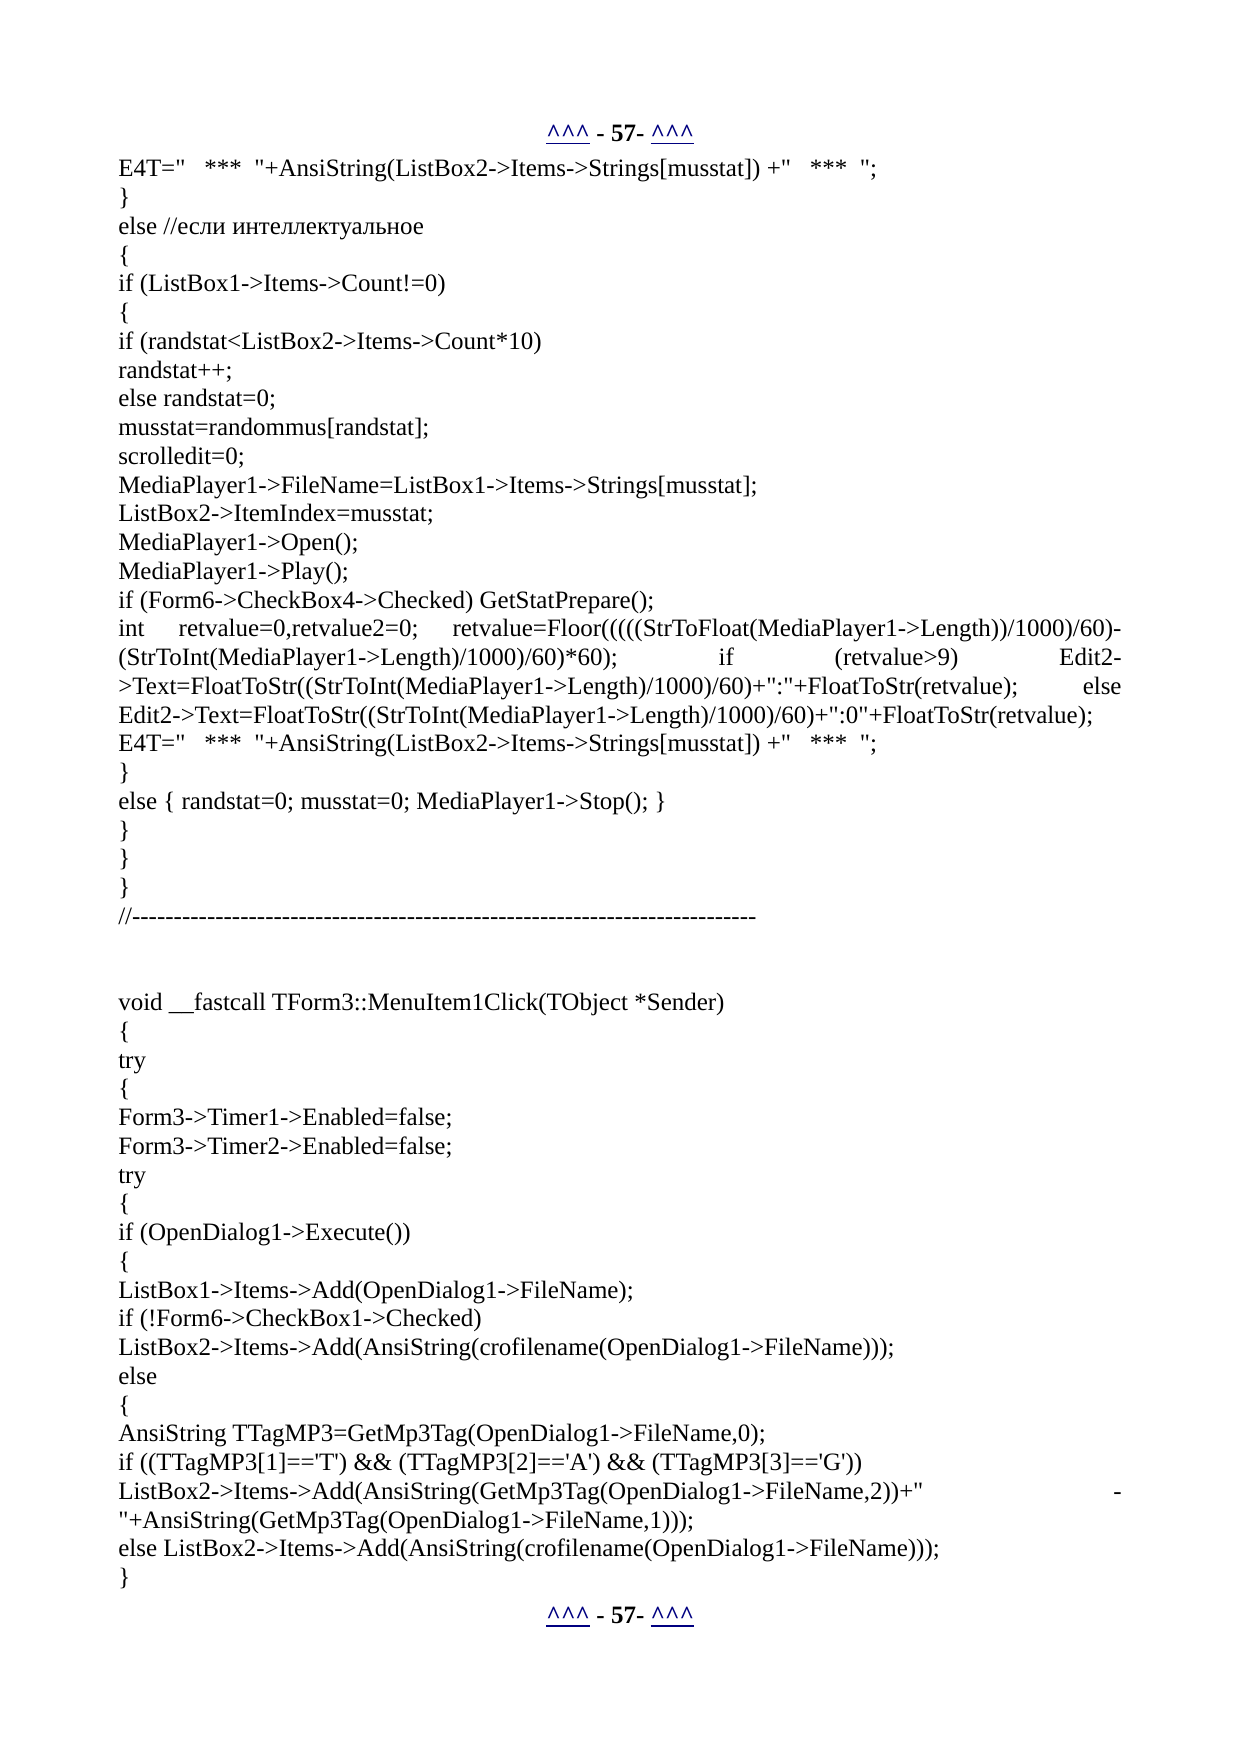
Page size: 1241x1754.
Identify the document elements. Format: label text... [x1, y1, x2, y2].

text E4T=" *** "+AnsiString(ListBox2->Items->Strings[musstat]) +" *** "; [118, 153, 1122, 182]
text else { randstat=0; musstat=0; MediaPlayer1->Stop(); } [118, 786, 1122, 815]
text randstat++; [118, 355, 1122, 383]
text { [118, 1246, 1122, 1275]
text void __fastcall TForm3::MenuItem1Click(TObject *Sender) [118, 987, 1122, 1016]
text } [118, 182, 1122, 211]
text } [118, 1562, 1122, 1591]
text { [118, 1188, 1122, 1217]
text if (Form6->CheckBox4->Checked) GetStatPrepare(); [118, 585, 1122, 613]
text ListBox2->Items->Add(AnsiString(crofilename(OpenDialog1->FileName))); [118, 1332, 1122, 1361]
text { [118, 240, 1122, 268]
text else //если интеллектуальное [118, 211, 1122, 240]
text ListBox2->Items->Add(AnsiString(GetMp3Tag(OpenDialog1->FileName,2))+" - "+AnsiString(GetMp3Tag(OpenDialog1->FileName,1))); [118, 1476, 1122, 1533]
text else ListBox2->Items->Add(AnsiString(crofilename(OpenDialog1->FileName))); [118, 1533, 1122, 1562]
text Form3->Timer1->Enabled=false; [118, 1102, 1122, 1131]
text musstat=randommus[randstat]; [118, 412, 1122, 441]
text //--------------------------------------------------------------------------- [118, 901, 1122, 930]
text if (OpenDialog1->Execute()) [118, 1217, 1122, 1246]
text int retvalue=0,retvalue2=0; retvalue=Floor(((((StrToFloat(MediaPlayer1->Length))/1000)/60)-(StrToInt(MediaPlayer1->Length)/1000)/60)*60); if (retvalue>9) Edit2->Text=FloatToStr((StrToInt(MediaPlayer1->Length)/1000)/60)+":"+FloatToStr(retvalue); else Edit2->Text=FloatToStr((StrToInt(MediaPlayer1->Length)/1000)/60)+":0"+FloatToStr(retvalue); E4T=" *** "+AnsiString(ListBox2->Items->Strings[musstat]) +" *** "; [118, 613, 1122, 757]
text } [118, 757, 1122, 786]
text scrolledit=0; [118, 441, 1122, 470]
text } [118, 872, 1122, 901]
text try [118, 1045, 1122, 1073]
text else randstat=0; [118, 383, 1122, 412]
text { [118, 1016, 1122, 1045]
text Form3->Timer2->Enabled=false; [118, 1131, 1122, 1160]
text ListBox2->ItemIndex=musstat; [118, 498, 1122, 527]
text AnsiString TTagMP3=GetMp3Tag(OpenDialog1->FileName,0); [118, 1418, 1122, 1447]
text } [118, 815, 1122, 843]
text { [118, 1390, 1122, 1418]
text { [118, 1073, 1122, 1102]
text if (ListBox1->Items->Count!=0) [118, 268, 1122, 297]
text if (randstat<ListBox2->Items->Count*10) [118, 326, 1122, 355]
text try [118, 1160, 1122, 1188]
text MediaPlayer1->Play(); [118, 556, 1122, 585]
text if (!Form6->CheckBox1->Checked) [118, 1303, 1122, 1332]
text { [118, 297, 1122, 326]
text ListBox1->Items->Add(OpenDialog1->FileName); [118, 1275, 1122, 1303]
text } [118, 843, 1122, 872]
text MediaPlayer1->FileName=ListBox1->Items->Strings[musstat]; [118, 470, 1122, 498]
text if ((TTagMP3[1]=='T') && (TTagMP3[2]=='A') && (TTagMP3[3]=='G')) [118, 1447, 1122, 1476]
text MediaPlayer1->Open(); [118, 527, 1122, 556]
text else [118, 1361, 1122, 1390]
